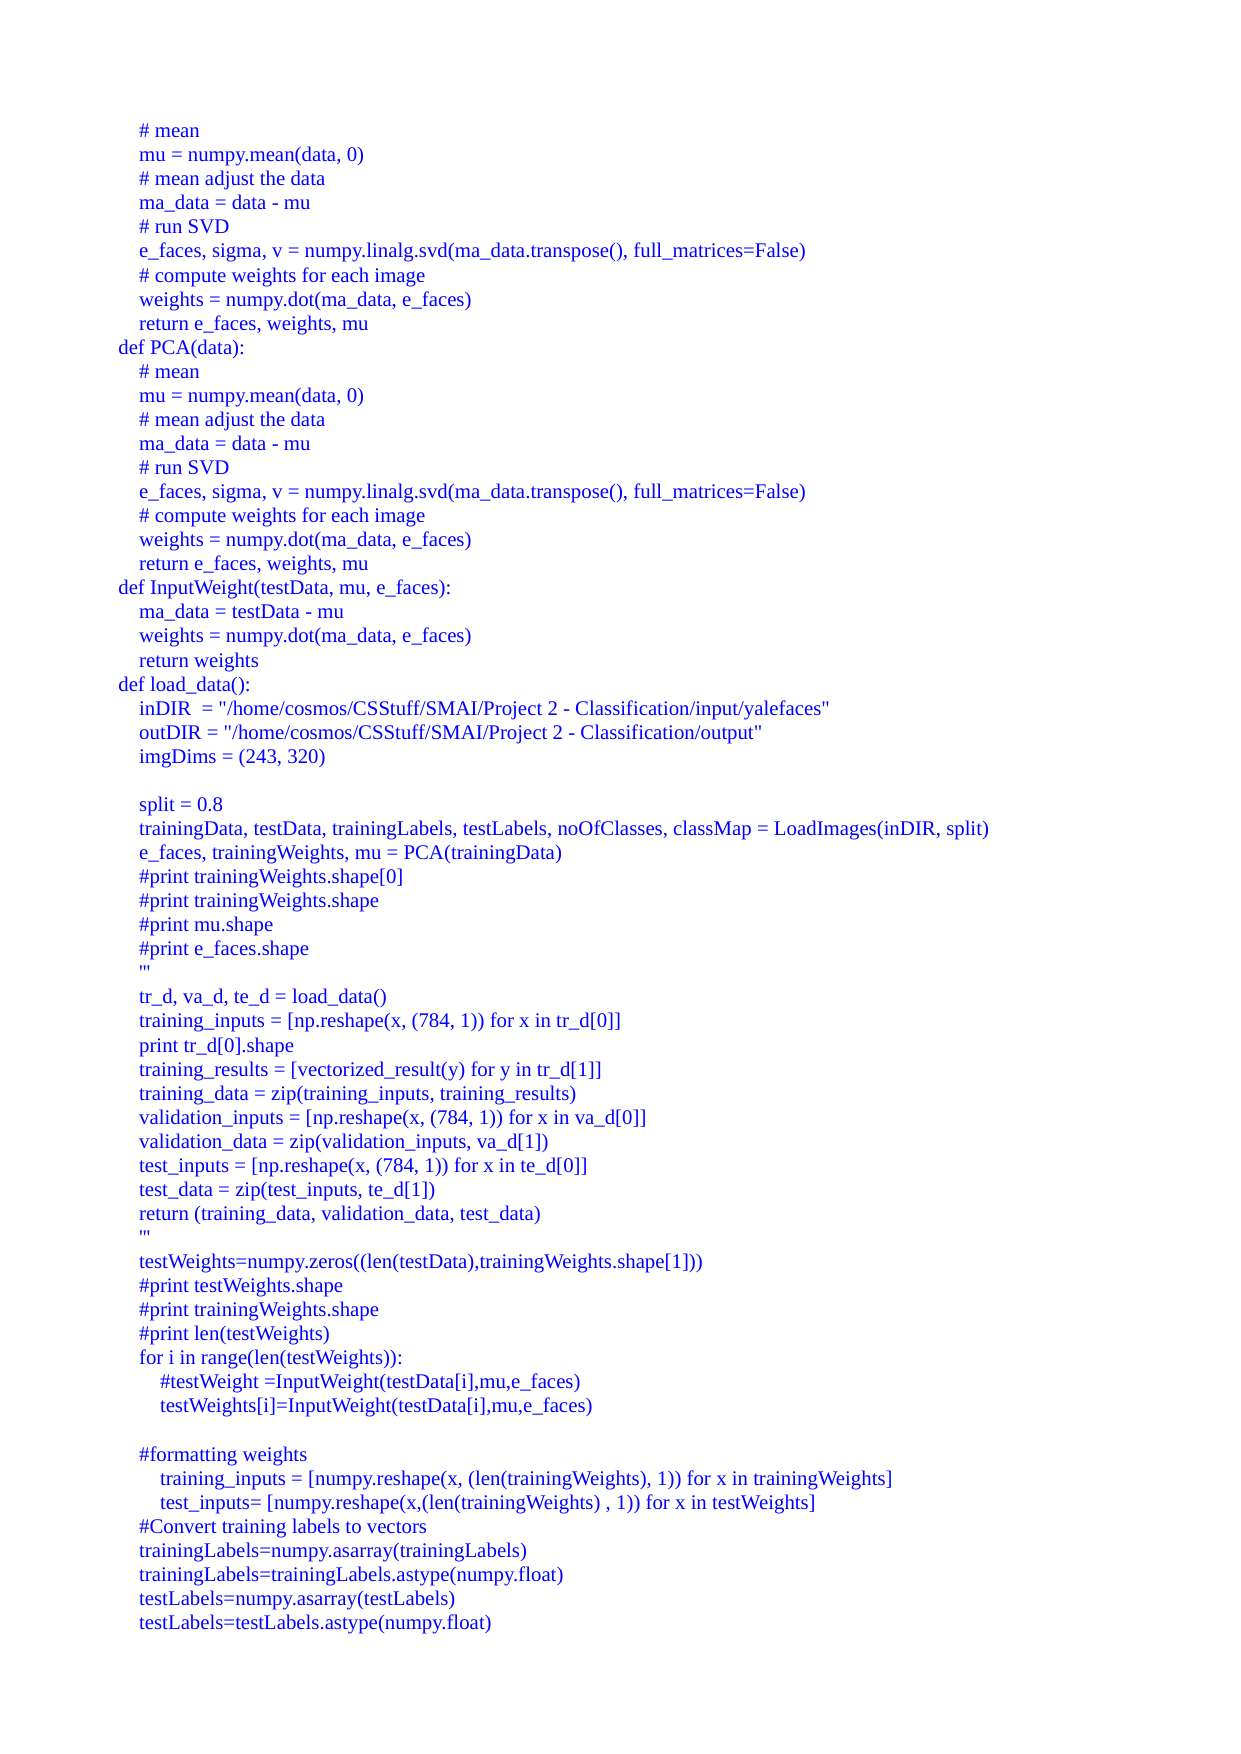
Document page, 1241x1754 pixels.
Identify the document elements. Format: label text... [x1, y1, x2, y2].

text def InputWeight(testData, mu, e_faces): [118, 575, 1122, 599]
text # run SVD [118, 455, 1122, 479]
text tr_d, va_d, te_d = load_data() [118, 984, 1122, 1008]
text #print mu.shape [118, 912, 1122, 936]
text testLabels=testLabels.astype(numpy.float) [118, 1610, 1122, 1634]
text testLabels=numpy.asarray(testLabels) [118, 1586, 1122, 1610]
text ''' [118, 960, 1122, 984]
text #print trainingWeights.shape[0] [118, 864, 1122, 888]
text print tr_d[0].shape [118, 1032, 1122, 1057]
text trainingData, testData, trainingLabels, testLabels, noOfClasses, classMap = LoadImages(inDIR, split) [118, 816, 1122, 840]
text # mean adjust the data [118, 407, 1122, 431]
text return e_faces, weights, mu [118, 311, 1122, 335]
text return (training_data, validation_data, test_data) [118, 1201, 1122, 1225]
text outDIR = "/home/cosmos/CSStuff/SMAI/Project 2 - Classification/output" [118, 720, 1122, 744]
text # mean [118, 118, 1122, 142]
text imgDims = (243, 320) [118, 744, 1122, 768]
text e_faces, trainingWeights, mu = PCA(trainingData) [118, 840, 1122, 864]
text ma_data = data - mu [118, 190, 1122, 214]
text training_data = zip(training_inputs, training_results) [118, 1081, 1122, 1105]
text weights = numpy.dot(ma_data, e_faces) [118, 287, 1122, 311]
text # compute weights for each image [118, 503, 1122, 527]
text trainingLabels=trainingLabels.astype(numpy.float) [118, 1562, 1122, 1586]
text weights = numpy.dot(ma_data, e_faces) [118, 527, 1122, 551]
text #print trainingWeights.shape [118, 1297, 1122, 1321]
text validation_inputs = [np.reshape(x, (784, 1)) for x in va_d[0]] [118, 1105, 1122, 1129]
text training_results = [vectorized_result(y) for y in tr_d[1]] [118, 1057, 1122, 1081]
text # compute weights for each image [118, 262, 1122, 287]
text mu = numpy.mean(data, 0) [118, 383, 1122, 407]
text trainingLabels=numpy.asarray(trainingLabels) [118, 1538, 1122, 1562]
text testWeights=numpy.zeros((len(testData),trainingWeights.shape[1])) [118, 1249, 1122, 1273]
text for i in range(len(testWeights)): [118, 1345, 1122, 1369]
text #print e_faces.shape [118, 936, 1122, 960]
text #print testWeights.shape [118, 1273, 1122, 1297]
text #testWeight =InputWeight(testData[i],mu,e_faces) [118, 1369, 1122, 1393]
text #Convert training labels to vectors [118, 1514, 1122, 1538]
text test_inputs = [np.reshape(x, (784, 1)) for x in te_d[0]] [118, 1153, 1122, 1177]
text mu = numpy.mean(data, 0) [118, 142, 1122, 166]
text split = 0.8 [118, 792, 1122, 816]
text # mean [118, 359, 1122, 383]
text training_inputs = [numpy.reshape(x, (len(trainingWeights), 1)) for x in trainingWeights] [118, 1466, 1122, 1490]
text def load_data(): [118, 672, 1122, 696]
text ma_data = data - mu [118, 431, 1122, 455]
text weights = numpy.dot(ma_data, e_faces) [118, 623, 1122, 647]
text inDIR = "/home/cosmos/CSStuff/SMAI/Project 2 - Classification/input/yalefaces" [118, 696, 1122, 720]
text #print len(testWeights) [118, 1321, 1122, 1345]
text validation_data = zip(validation_inputs, va_d[1]) [118, 1129, 1122, 1153]
text # mean adjust the data [118, 166, 1122, 190]
text ma_data = testData - mu [118, 599, 1122, 623]
text ''' [118, 1225, 1122, 1249]
text test_data = zip(test_inputs, te_d[1]) [118, 1177, 1122, 1201]
text training_inputs = [np.reshape(x, (784, 1)) for x in tr_d[0]] [118, 1008, 1122, 1032]
text #print trainingWeights.shape [118, 888, 1122, 912]
text test_inputs= [numpy.reshape(x,(len(trainingWeights) , 1)) for x in testWeights] [118, 1490, 1122, 1514]
text #formatting weights [118, 1442, 1122, 1466]
text e_faces, sigma, v = numpy.linalg.svd(ma_data.transpose(), full_matrices=False) [118, 479, 1122, 503]
text return weights [118, 647, 1122, 672]
text e_faces, sigma, v = numpy.linalg.svd(ma_data.transpose(), full_matrices=False) [118, 238, 1122, 262]
text # run SVD [118, 214, 1122, 238]
text testWeights[i]=InputWeight(testData[i],mu,e_faces) [118, 1393, 1122, 1417]
text return e_faces, weights, mu [118, 551, 1122, 575]
text def PCA(data): [118, 335, 1122, 359]
